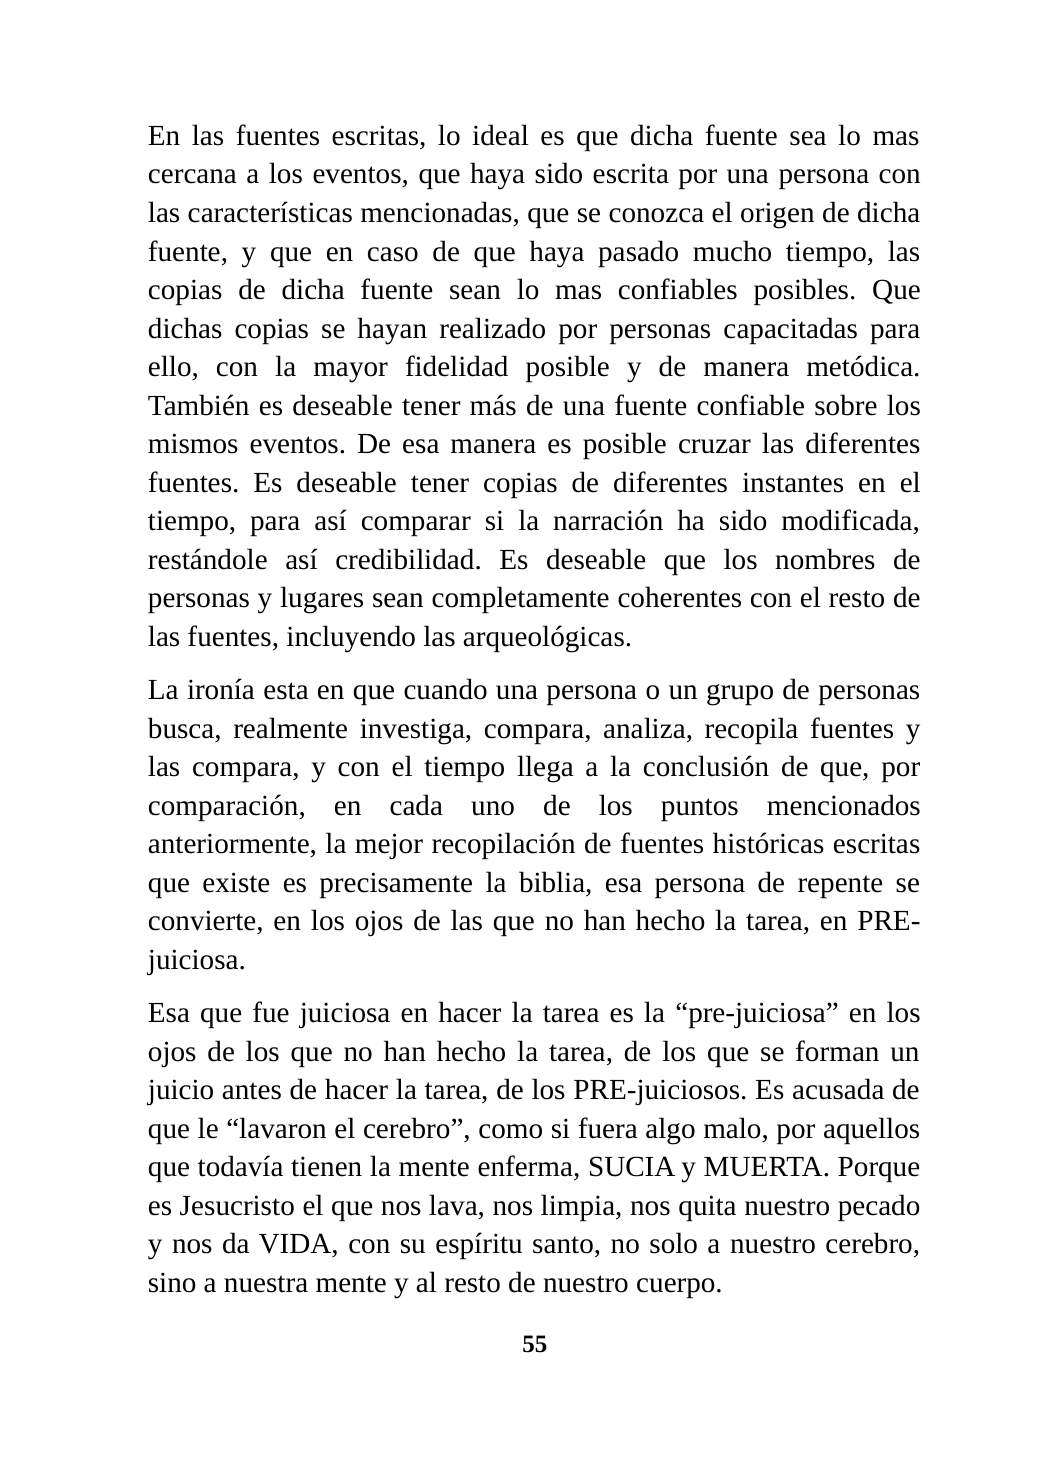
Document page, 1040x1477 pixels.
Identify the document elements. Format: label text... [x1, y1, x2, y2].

text Esa que fue juiciosa en hacer la tarea es la “pre-juiciosa” en los ojos de los que no han hecho la tarea, de los que se forman un juicio antes de hacer la tarea, de los PRE-juiciosos. Es acusada de que le “lavaron el cerebro”, como si fuera algo malo, por aquellos que todavía tienen la mente enferma, SUCIA y MUERTA. Porque es Jesucristo el que nos lava, nos limpia, nos quita nuestro pecado y nos da VIDA, con su espíritu santo, no solo a nuestro cerebro, sino a nuestra mente y al resto de nuestro cuerpo. [148, 995, 921, 1298]
text En las fuentes escritas, lo ideal es que dicha fuente sea lo mas cercana a los eventos, que haya sido escrita por una persona con las características mencionadas, que se conozca el origen de dicha fuente, y que en caso de que haya pasado mucho tiempo, las copias de dicha fuente sean lo mas confiables posibles. Que dichas copias se hayan realizado por personas capacitadas para ello, con la mayor fidelidad posible y de manera metódica. También es deseable tener más de una fuente confiable sobre los mismos eventos. De esa manera es posible cruzar las diferentes fuentes. Es deseable tener copias de diferentes instantes en el tiempo, para así comparar si la narración ha sido modificada, restándole así credibilidad. Es deseable que los nombres de personas y lugares sean completamente coherentes con el resto de las fuentes, incluyendo las arqueológicas. [148, 118, 921, 653]
text La ironía esta en que cuando una persona o un grupo de personas busca, realmente investiga, compara, analiza, recopila fuentes y las compara, y con el tiempo llega a la conclusión de que, por comparación, en cada uno de los puntos mencionados anteriormente, la mejor recopilación de fuentes históricas escritas que existe es precisamente la biblia, esa persona de repente se convierte, en los ojos de las que no han hecho la tarea, en PRE-juiciosa. [148, 672, 921, 976]
